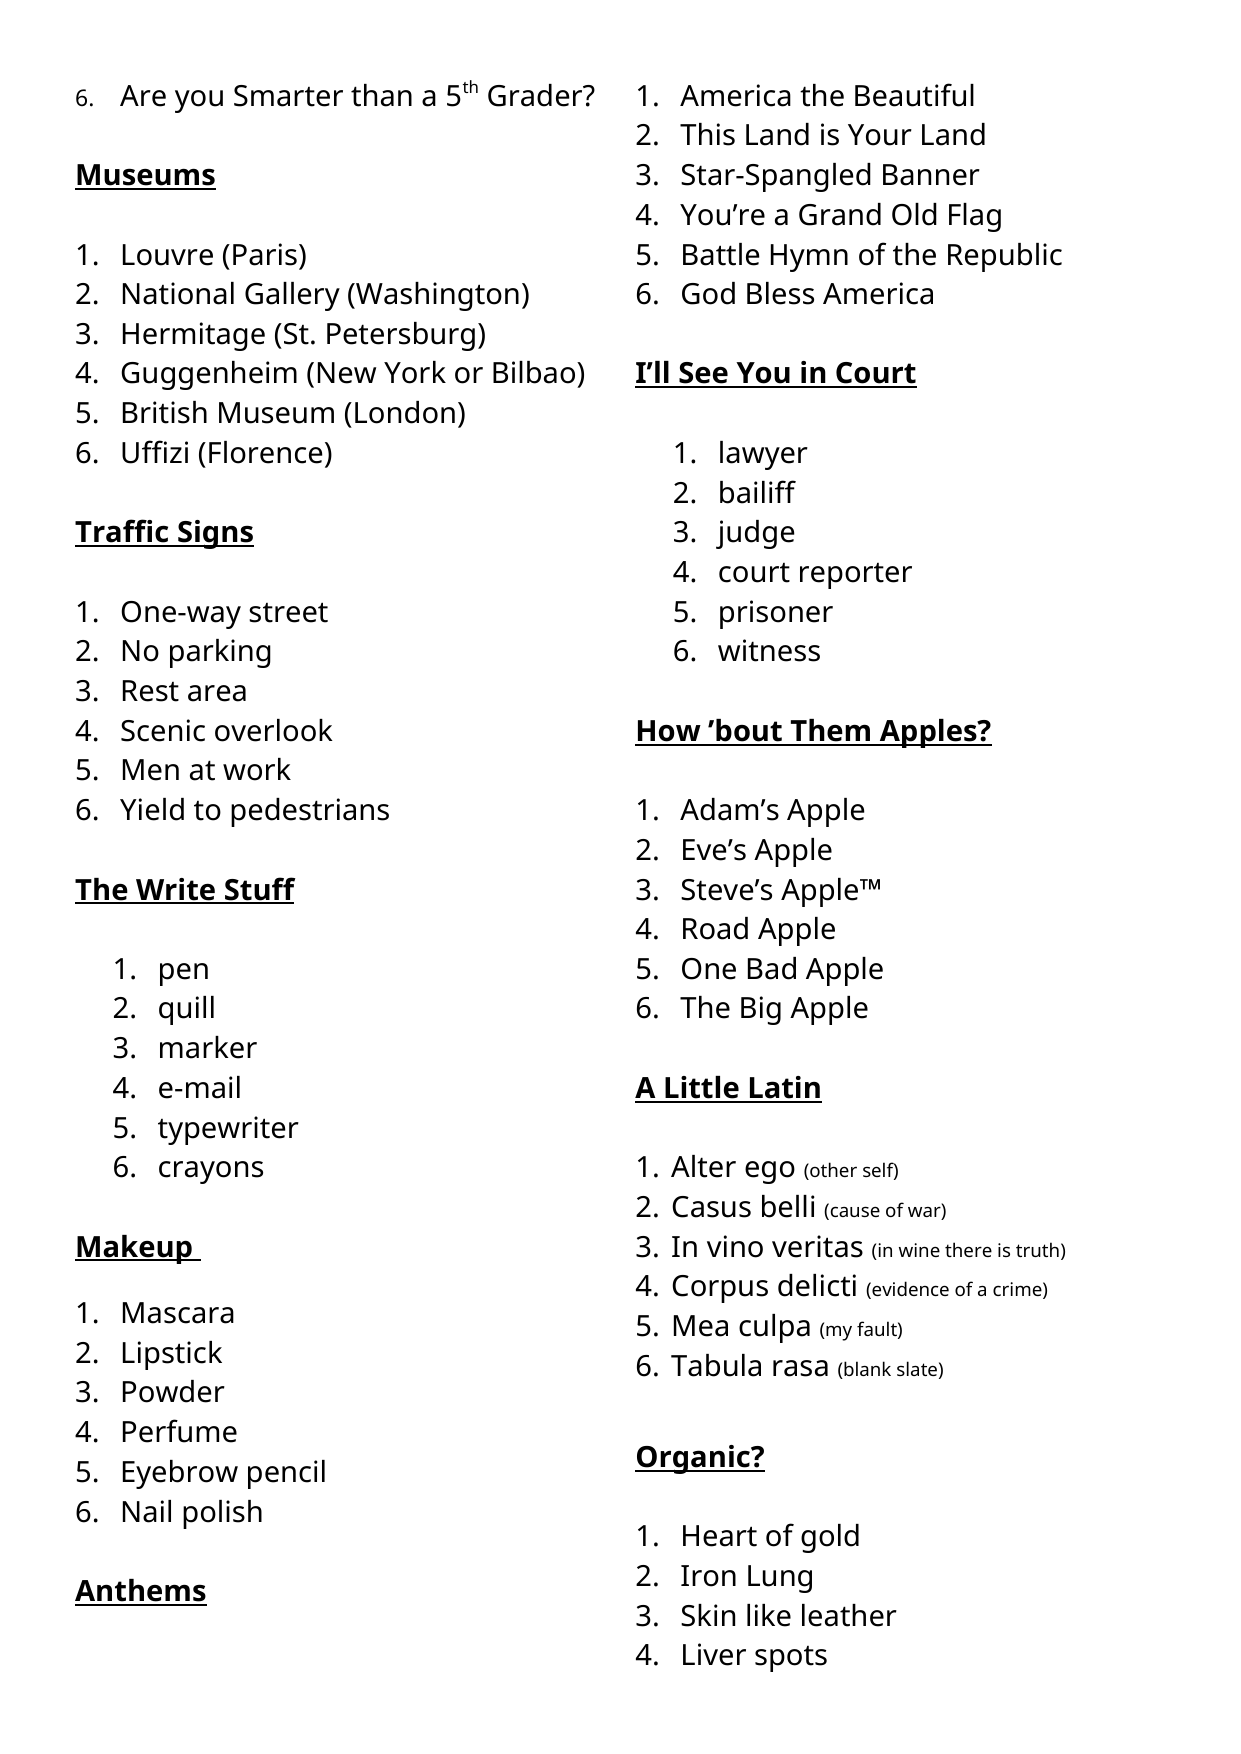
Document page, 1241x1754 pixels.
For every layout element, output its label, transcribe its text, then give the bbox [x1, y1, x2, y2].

list Rest area [75, 670, 605, 710]
list God Bless America [635, 273, 1166, 313]
list Steve’s Apple™ [635, 869, 1166, 908]
list Liver spots [635, 1635, 1166, 1674]
text Organic? [635, 1436, 1166, 1476]
list Traffic Signs [75, 512, 605, 551]
list e-mail [112, 1067, 605, 1107]
list court reporter [673, 551, 1166, 591]
list Eyebrow pencil [75, 1451, 605, 1491]
list bailiff [673, 472, 1166, 512]
text 1. Alter ego (other self) [635, 1147, 1166, 1186]
list quill [112, 988, 605, 1027]
text 5. Mea culpa (my fault) [635, 1305, 1166, 1345]
list Battle Hymn of the Republic [635, 234, 1166, 273]
list Yield to pedestrians [75, 789, 605, 829]
text The Write Stuff [75, 869, 605, 908]
list Hermitage (St. Petersburg) [75, 313, 605, 353]
list marker [112, 1027, 605, 1067]
list typewriter [112, 1107, 605, 1147]
list Road Apple [635, 908, 1166, 948]
list No parking [75, 631, 605, 670]
list National Gallery (Washington) [75, 273, 605, 313]
list Heart of gold [635, 1516, 1166, 1555]
list Men at work [75, 750, 605, 789]
list pen [112, 948, 605, 988]
list Guggenheim (New York or Bilbao) [75, 353, 605, 392]
text Museums [75, 154, 605, 194]
text 4. Corpus delicti (evidence of a crime) [635, 1266, 1166, 1305]
list Are you Smarter than a 5th Grader? [75, 75, 605, 115]
text I’ll See You in Court [635, 353, 1166, 432]
list Eve’s Apple [635, 829, 1166, 869]
list Lipstick [75, 1332, 605, 1372]
text 6. Tabula rasa (blank slate) [635, 1345, 1166, 1385]
text 3. In vino veritas (in wine there is truth) [635, 1226, 1166, 1266]
list crayons [112, 1147, 605, 1186]
list Uffizi (Florence) [75, 432, 605, 472]
list Iron Lung [635, 1555, 1166, 1595]
list witness [673, 631, 1166, 670]
list Adam’s Apple [635, 789, 1166, 829]
list Star-Spangled Banner [635, 154, 1166, 194]
list Skin like leather [635, 1595, 1166, 1635]
list One-way street [75, 591, 605, 631]
list Perfume [75, 1411, 605, 1451]
list judge [673, 512, 1166, 551]
list Powder [75, 1372, 605, 1411]
list Mascara [75, 1292, 605, 1332]
text 2. Casus belli (cause of war) [635, 1186, 1166, 1226]
text How ’bout Them Apples? [635, 710, 1166, 750]
list America the Beautiful [635, 75, 1166, 115]
list This Land is Your Land [635, 115, 1166, 154]
list You’re a Grand Old Flag [635, 194, 1166, 234]
text Makeup [75, 1226, 605, 1266]
text A Little Latin [635, 1067, 1166, 1107]
list The Big Apple [635, 988, 1166, 1027]
text Anthems [75, 1570, 605, 1610]
list lawyer [673, 432, 1166, 472]
list prisoner [673, 591, 1166, 631]
list Scenic overlook [75, 710, 605, 750]
list Nail polish [75, 1491, 605, 1531]
list British Museum (London) [75, 392, 605, 432]
list Louvre (Paris) [75, 234, 605, 273]
list One Bad Apple [635, 948, 1166, 988]
